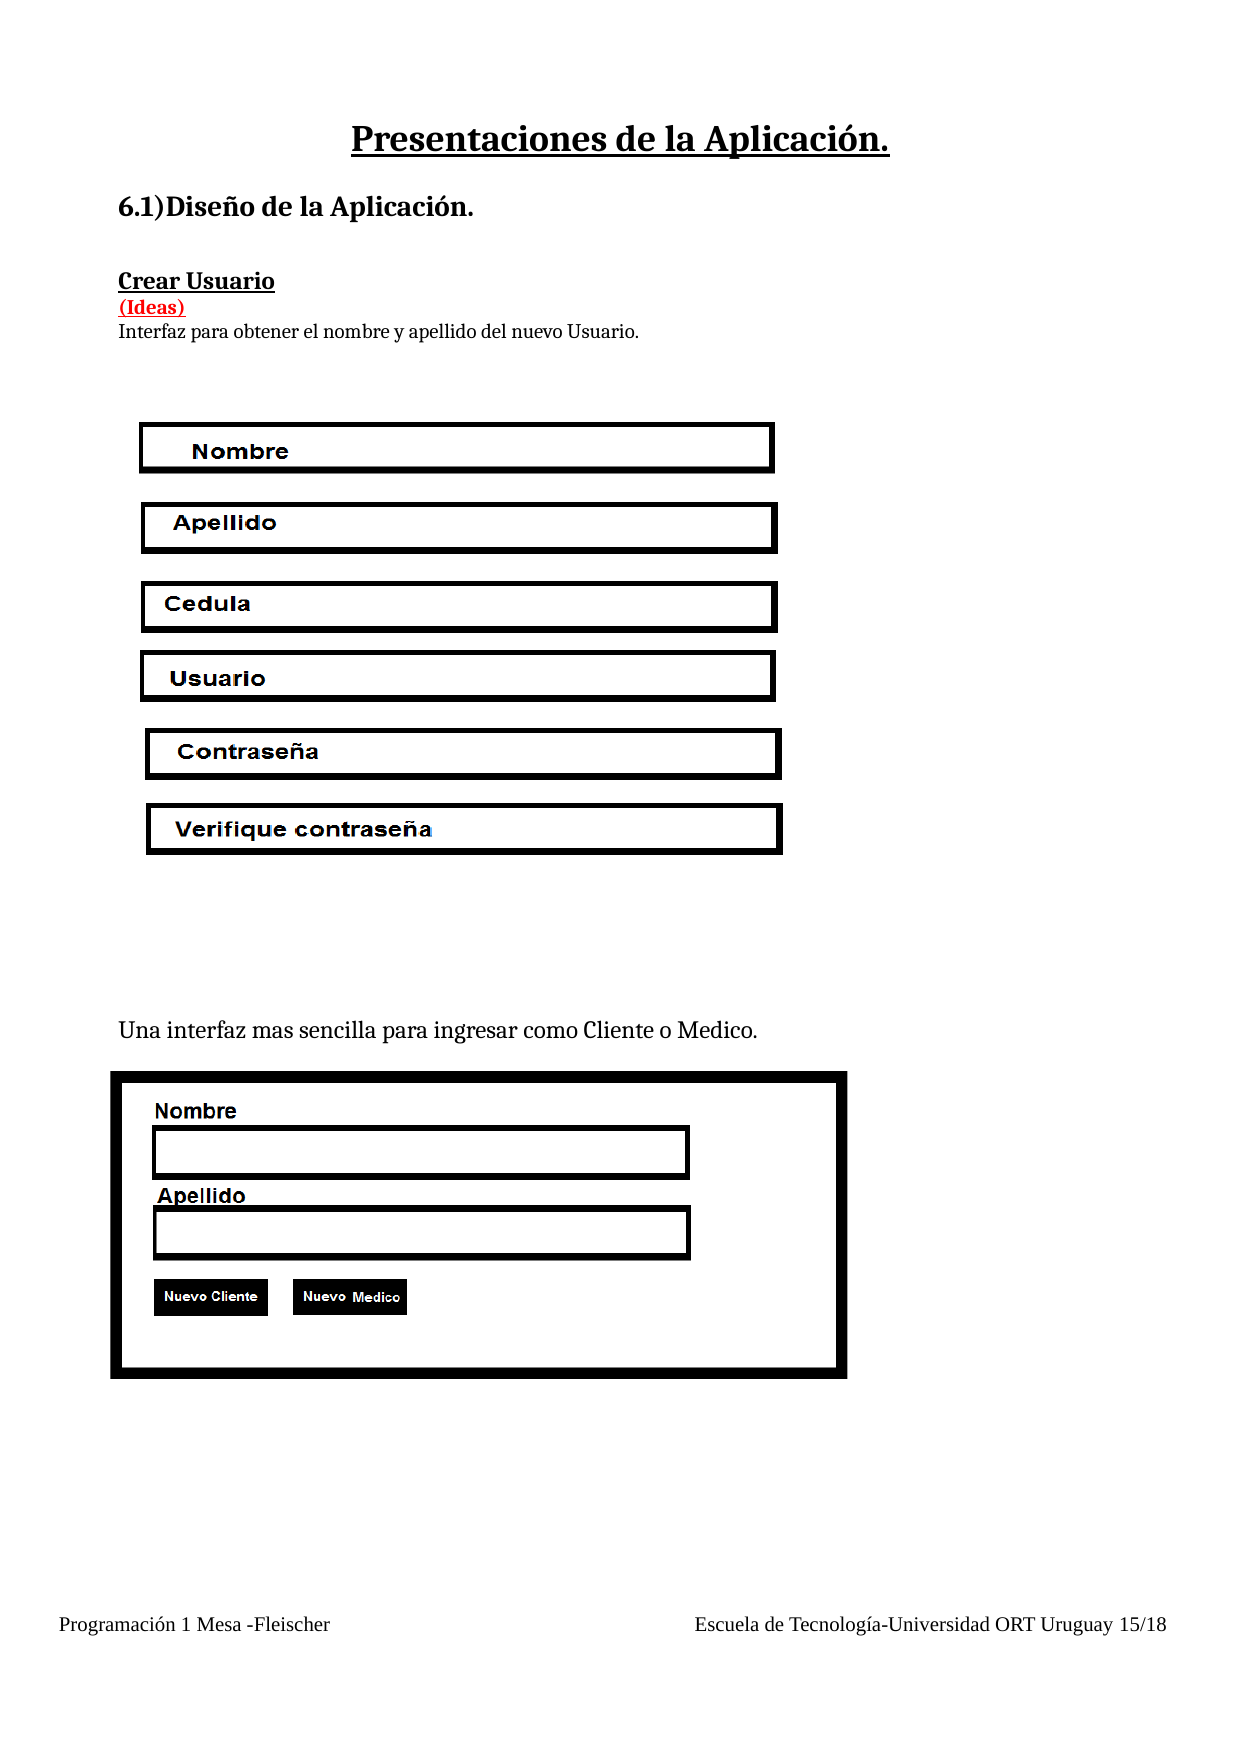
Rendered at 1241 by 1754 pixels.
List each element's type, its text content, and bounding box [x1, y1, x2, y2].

text Crear Usuario [118, 267, 1122, 295]
text Interfaz para obtener el nombre y apellido del nuevo Usuario. [118, 319, 1122, 343]
text Una interfaz mas sencilla para ingresar como Cliente o Medico. [118, 1016, 1122, 1044]
text (Ideas) [118, 295, 1122, 319]
picture [110, 1071, 848, 1379]
text 6.1)Diseño de la Aplicación. [118, 190, 1122, 223]
text Presentaciones de la Aplicación. [118, 118, 1122, 161]
